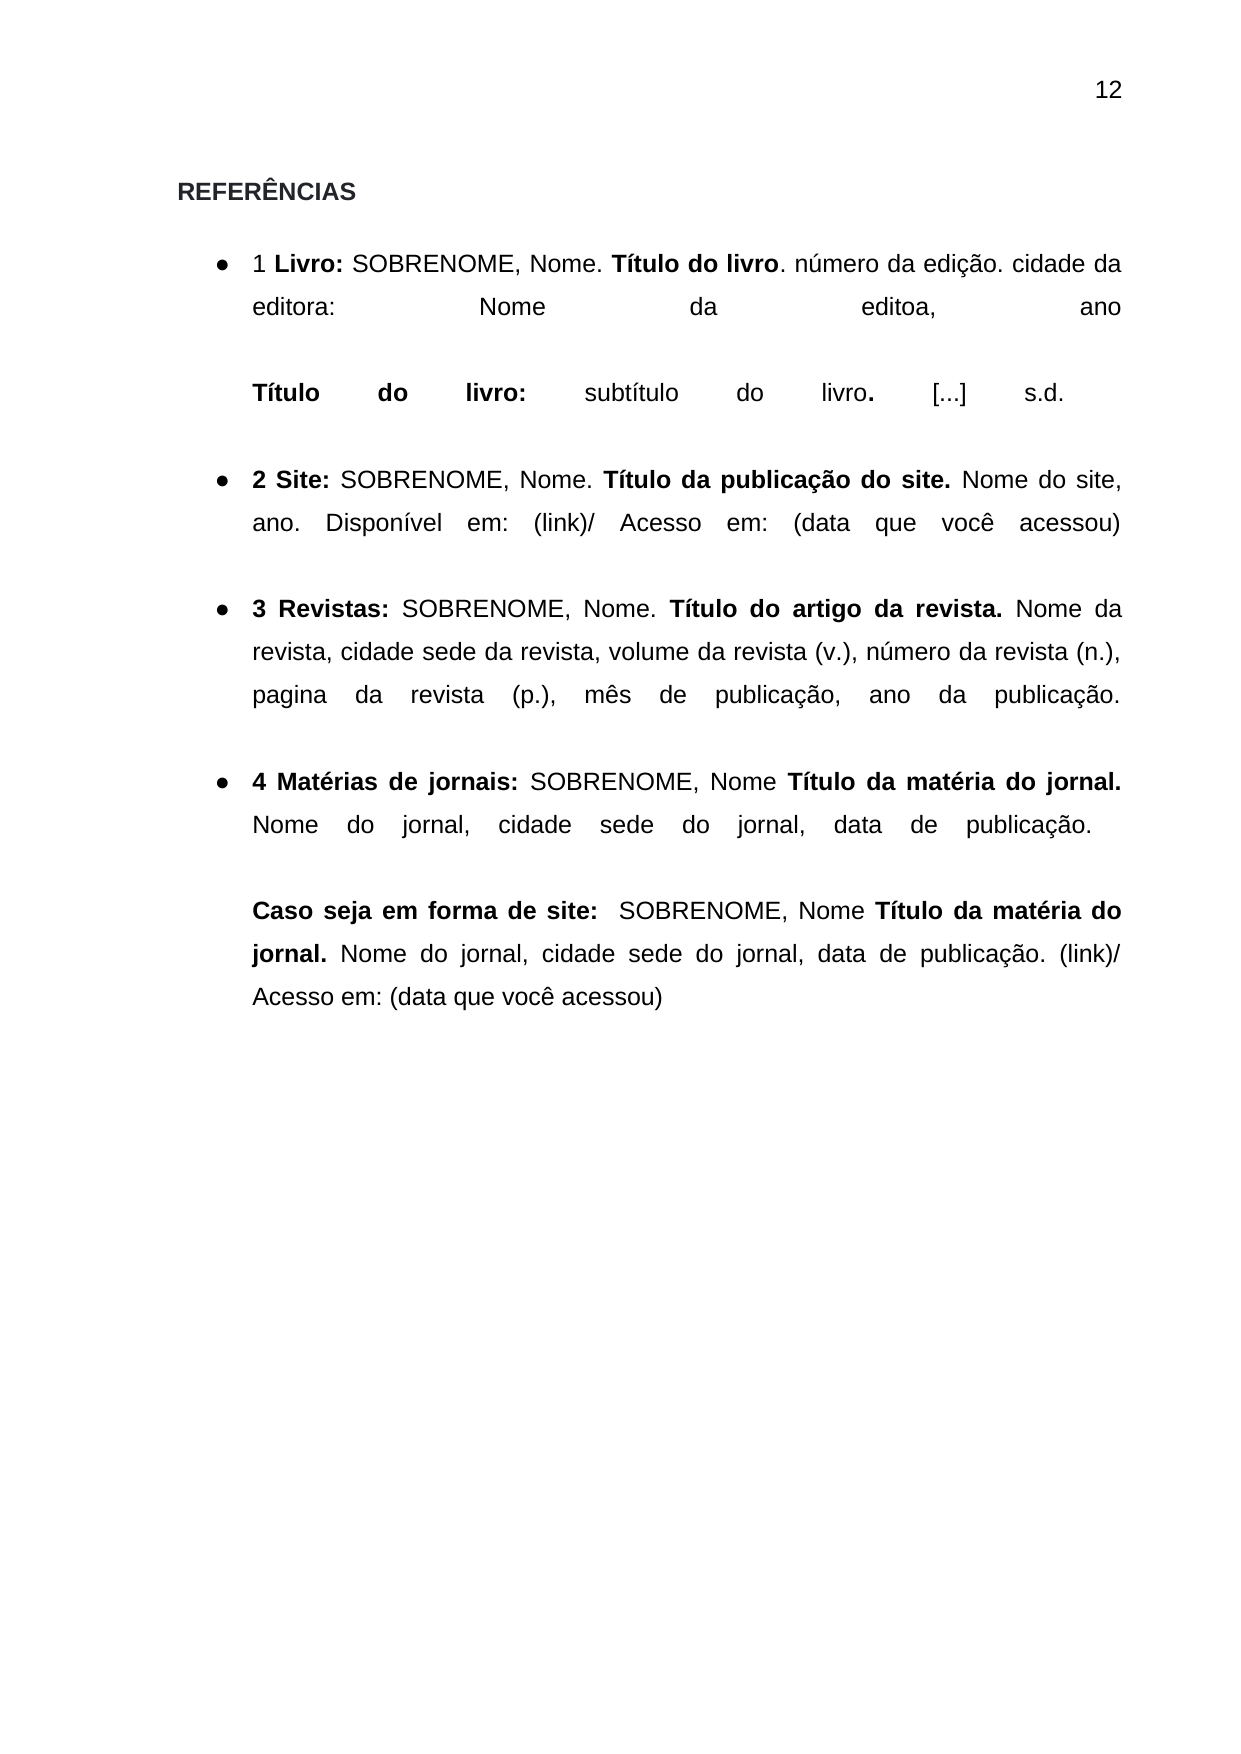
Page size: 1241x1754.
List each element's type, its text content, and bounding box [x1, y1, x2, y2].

list 3 Revistas: SOBRENOME, Nome. Título do artigo da revista. Nome da revista, cidade sede da revista, volume da revista (v.), número da revista (n.), pagina da revista (p.), mês de publicação, ano da publicação. [214, 594, 1122, 752]
subtitle REFERÊNCIAS [177, 177, 1122, 206]
list 1 Livro: SOBRENOME, Nome. Título do livro. número da edição. cidade da editora: Nome da editoa, ano Título do livro: subtítulo do livro. [...] s.d. [214, 249, 1122, 450]
list 4 Matérias de jornais: SOBRENOME, Nome Título da matéria do jornal. Nome do jornal, cidade sede do jornal, data de publicação. Caso seja em forma de site: SOBRENOME, Nome Título da matéria do jornal. Nome do jornal, cidade sede do jornal, data de publicação. (link)/ Acesso em: (data que você acessou) [214, 766, 1122, 1011]
list 2 Site: SOBRENOME, Nome. Título da publicação do site. Nome do site, ano. Disponível em: (link)/ Acesso em: (data que você acessou) [214, 464, 1122, 579]
